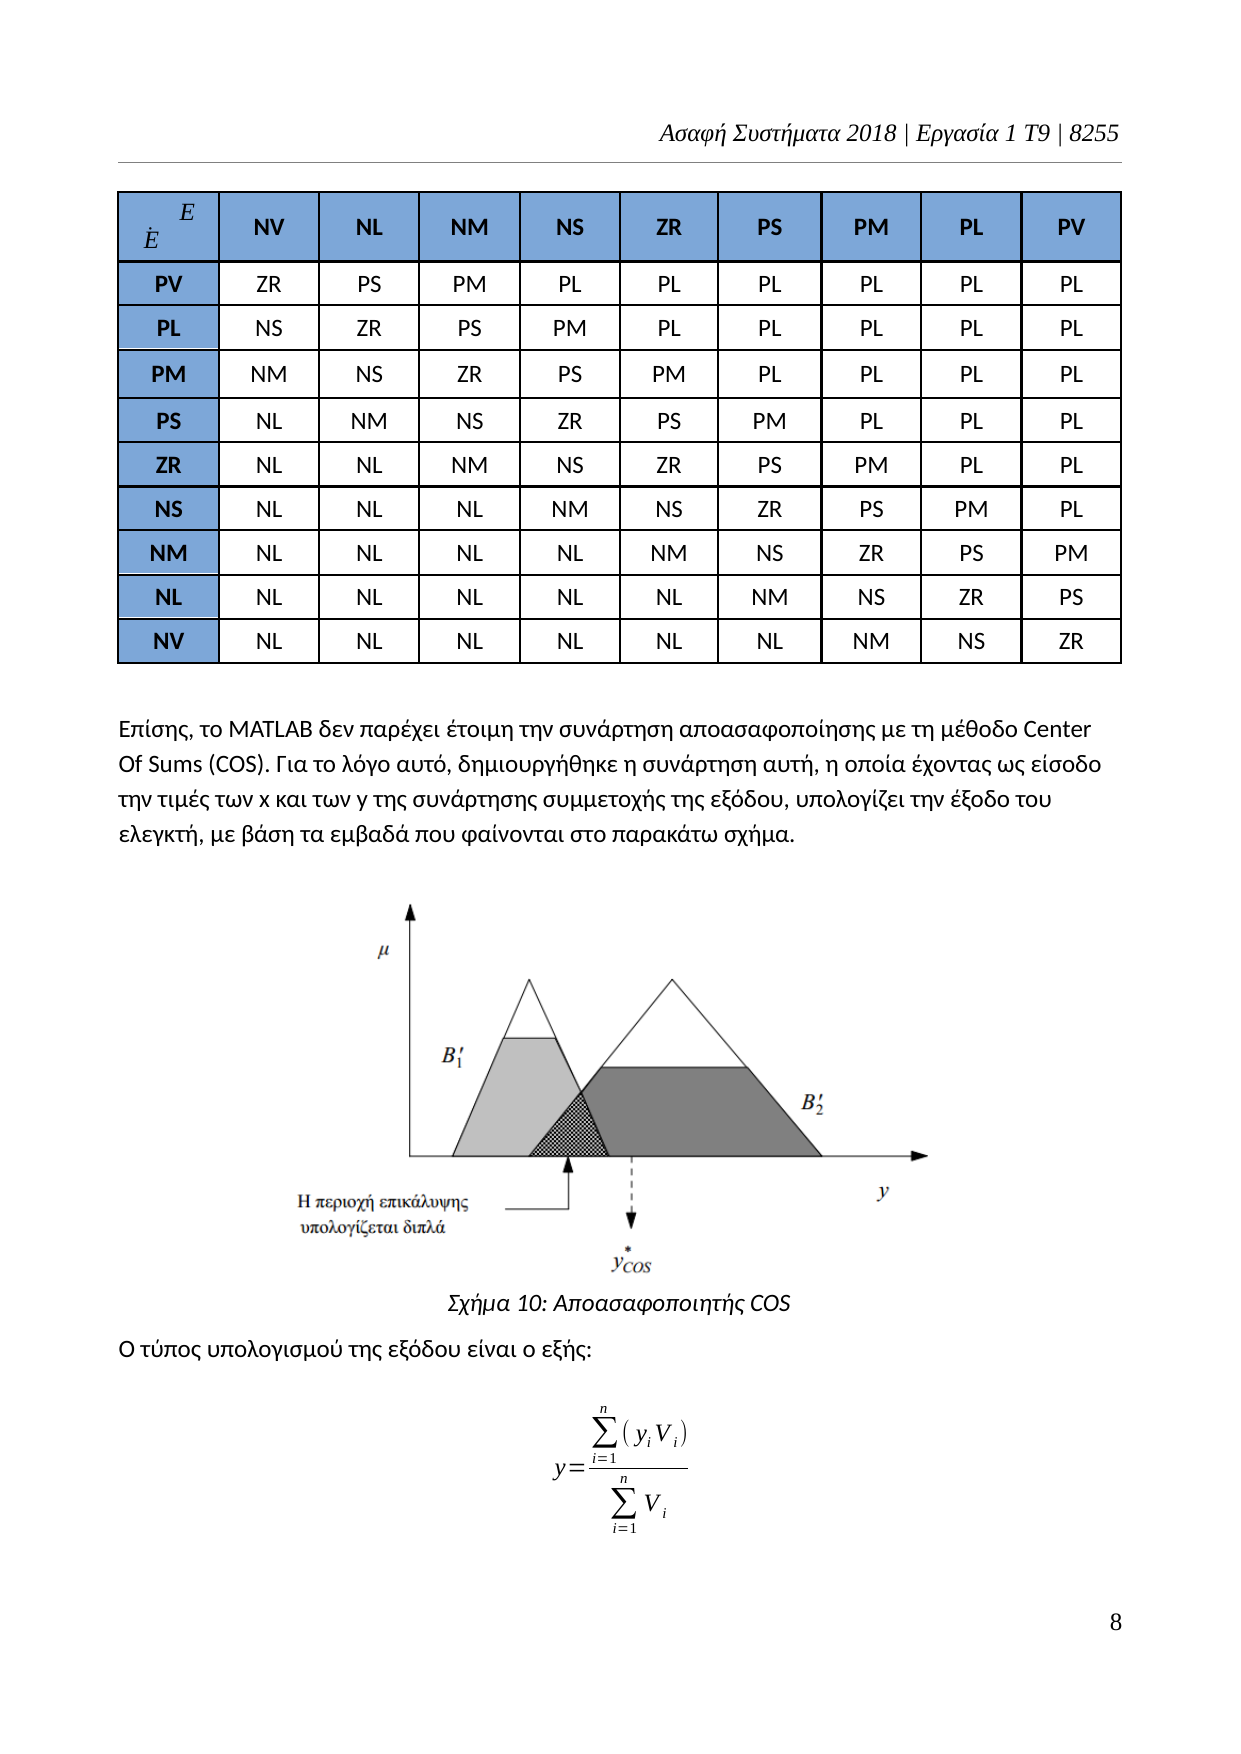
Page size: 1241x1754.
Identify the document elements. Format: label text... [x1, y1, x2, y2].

table_cell NM [119, 531, 218, 573]
table_cell NL [320, 620, 418, 662]
table_cell PS [420, 306, 519, 348]
table_cell PL [521, 263, 619, 304]
table_cell ZR [320, 306, 418, 348]
table_cell NL [320, 443, 418, 485]
table_cell NL [521, 620, 619, 662]
table_cell NM [823, 620, 920, 662]
table_cell ZR [220, 263, 318, 304]
table_cell NL [320, 576, 418, 617]
table_cell NL [220, 531, 318, 573]
table_cell PS [119, 399, 218, 441]
table_cell NL [220, 620, 318, 662]
table_cell PL [1023, 399, 1120, 441]
table_cell NV [119, 620, 218, 662]
table_cell NS [719, 531, 820, 573]
table_header NM [420, 193, 519, 260]
table_cell PL [1023, 443, 1120, 485]
table_cell ZR [719, 488, 820, 529]
table_cell PS [922, 531, 1020, 573]
table_cell PL [1023, 306, 1120, 348]
table_cell PM [1023, 531, 1120, 573]
table_cell PL [621, 263, 717, 304]
table_header NL [320, 193, 418, 260]
table_cell PM [521, 306, 619, 348]
table_header PV [1023, 193, 1120, 260]
table_cell PL [823, 351, 920, 397]
table_cell PL [823, 399, 920, 441]
table_cell PL [922, 351, 1020, 397]
table_cell NL [420, 531, 519, 573]
table_cell PL [922, 399, 1020, 441]
table_cell ZR [1023, 620, 1120, 662]
table_cell PM [823, 443, 920, 485]
text Επίσης, το MATLAB δεν παρέχει έτοιμη την συνάρτηση αποασαφοποίησης με τη μέθοδο Center Of Sums (COS). Για το λόγο αυτό, δημιουργήθηκε η συνάρτηση αυτή, η οποία έχοντας ως είσοδο την τιμές των x και των y της συνάρτησης συμμετοχής της εξόδου, υπολογίζει την έξοδο του ελεγκτή, με βάση τα εμβαδά που φαίνονται στο παρακάτω σχήμα. [118, 713, 1122, 849]
table_cell PS [621, 399, 717, 441]
picture [259, 880, 981, 1282]
table_cell NL [521, 531, 619, 573]
table_cell NS [621, 488, 717, 529]
table_cell NS [119, 488, 218, 529]
table_cell PM [119, 351, 218, 397]
table_cell PL [922, 306, 1020, 348]
table_cell NM [719, 576, 820, 617]
table_cell NS [420, 399, 519, 441]
table_cell NL [420, 576, 519, 617]
table_cell PL [119, 306, 218, 348]
table_cell PM [922, 488, 1020, 529]
table_cell NL [320, 531, 418, 573]
table_cell NL [621, 620, 717, 662]
table_cell ZR [922, 576, 1020, 617]
table_cell PS [823, 488, 920, 529]
table_cell PM [719, 399, 820, 441]
table_cell NL [320, 488, 418, 529]
table_cell NM [220, 351, 318, 397]
table_cell PL [823, 263, 920, 304]
table_cell NS [922, 620, 1020, 662]
table_cell NL [420, 488, 519, 529]
table_cell PL [1023, 351, 1120, 397]
table_cell NM [621, 531, 717, 573]
table_cell NM [420, 443, 519, 485]
table_cell NL [119, 576, 218, 617]
table_header PS [719, 193, 820, 260]
table_cell PL [719, 306, 820, 348]
table_cell PS [1023, 576, 1120, 617]
text Ο τύπος υπολογισμού της εξόδου είναι ο εξής: [118, 868, 1122, 1364]
table_header [119, 193, 218, 260]
table_header NV [220, 193, 318, 260]
table_cell ZR [521, 399, 619, 441]
table_cell PL [621, 306, 717, 348]
table_cell NS [320, 351, 418, 397]
table_cell PS [521, 351, 619, 397]
table_header PL [922, 193, 1020, 260]
table_cell NS [220, 306, 318, 348]
table_cell PL [922, 443, 1020, 485]
table_cell NS [823, 576, 920, 617]
table_cell PL [823, 306, 920, 348]
table_cell PM [420, 263, 519, 304]
table_cell PL [719, 263, 820, 304]
table_cell PL [1023, 263, 1120, 304]
table_cell PS [719, 443, 820, 485]
table_cell NS [521, 443, 619, 485]
table_cell NM [320, 399, 418, 441]
table_cell NL [220, 576, 318, 617]
table_cell ZR [420, 351, 519, 397]
table_cell PL [719, 351, 820, 397]
table_cell NL [220, 488, 318, 529]
table_cell NL [220, 399, 318, 441]
table_cell NL [621, 576, 717, 617]
table_cell ZR [621, 443, 717, 485]
table_cell ZR [823, 531, 920, 573]
table_cell NM [521, 488, 619, 529]
table_cell NL [719, 620, 820, 662]
table_cell PL [1023, 488, 1120, 529]
table_cell NL [420, 620, 519, 662]
table_cell ZR [119, 443, 218, 485]
table_cell PS [320, 263, 418, 304]
table_cell NL [220, 443, 318, 485]
text Σχήμα 10: Αποασαφοποιητής COS [259, 1282, 981, 1318]
table_cell PL [922, 263, 1020, 304]
table_cell PV [119, 263, 218, 304]
table_cell NL [521, 576, 619, 617]
table_header NS [521, 193, 619, 260]
table_cell PM [621, 351, 717, 397]
table_header ZR [621, 193, 717, 260]
table_header PM [823, 193, 920, 260]
